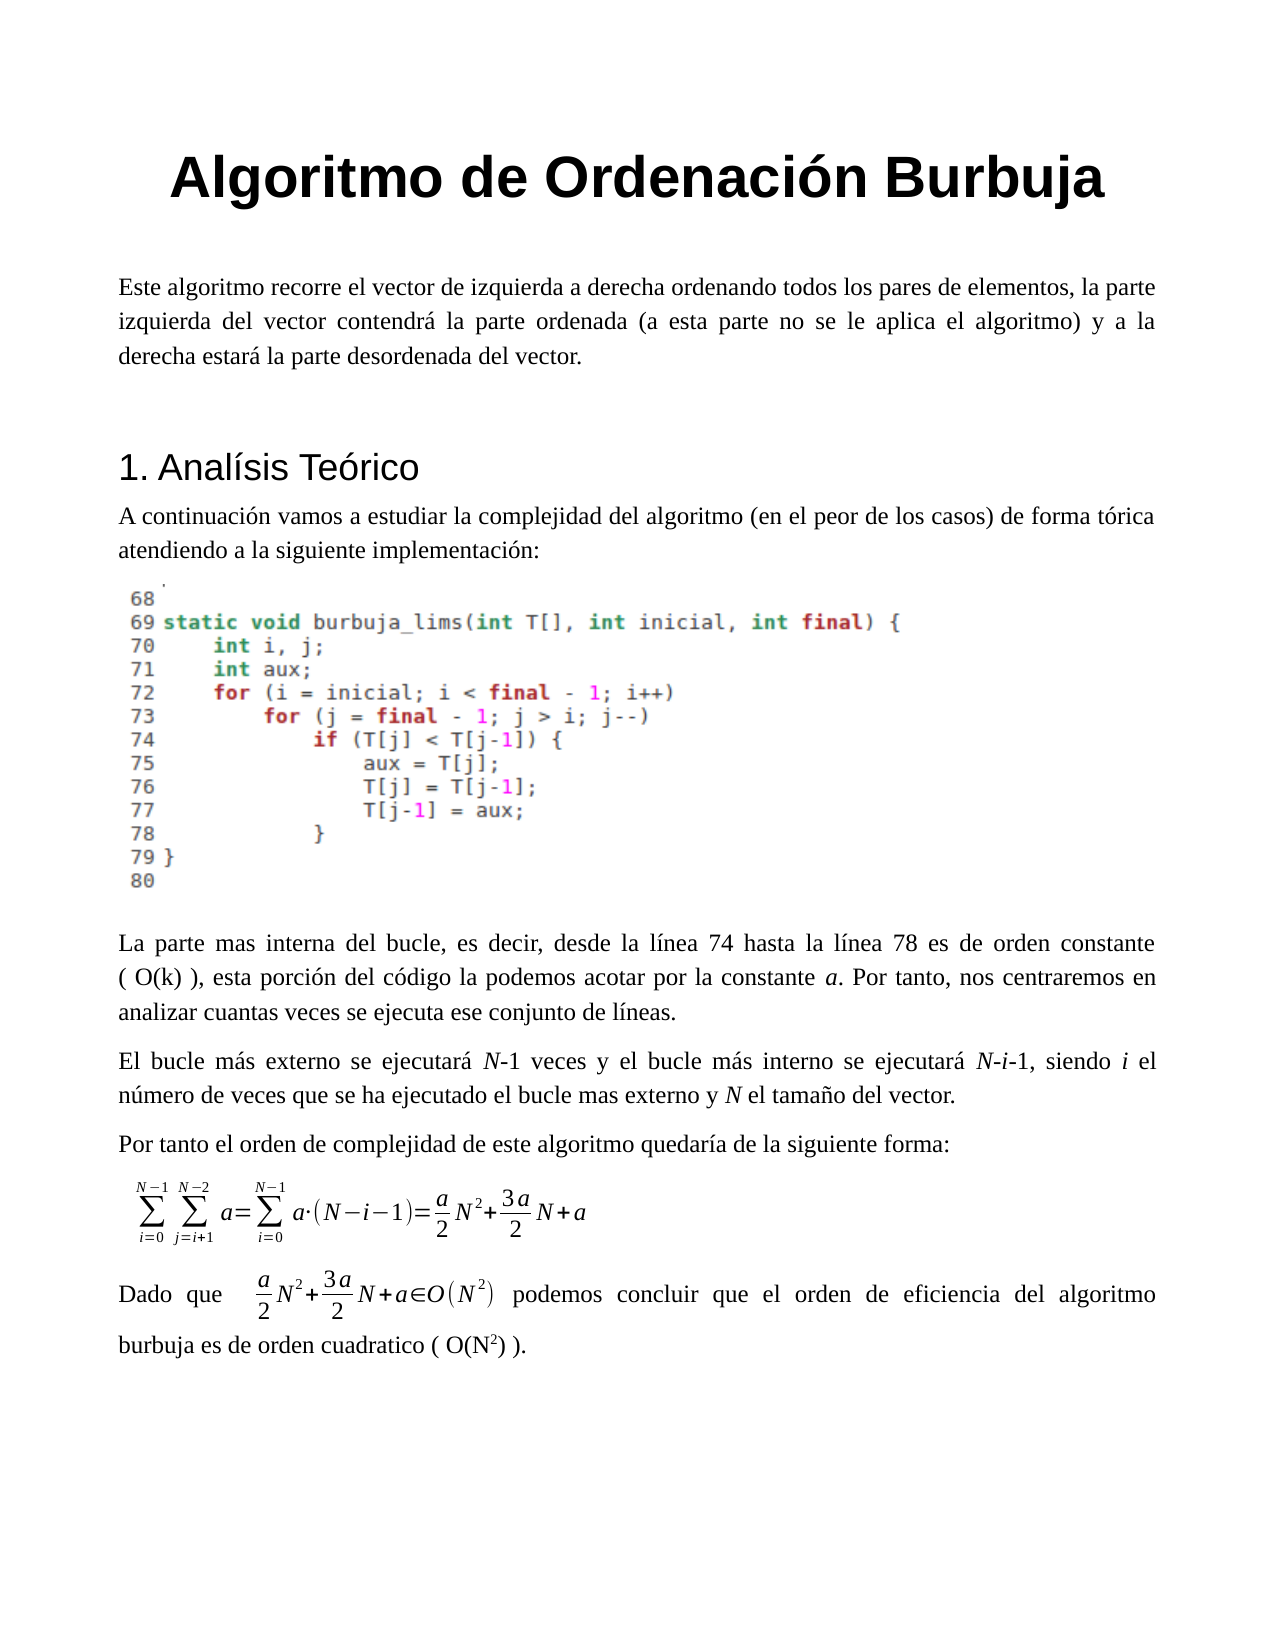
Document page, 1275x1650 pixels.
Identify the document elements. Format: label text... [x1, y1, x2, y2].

subtitle 1. Analísis Teórico [118, 445, 1157, 488]
text Dado que podemos concluir que el orden de eficiencia del algoritmo burbuja es de orden cuadratico ( O(N2) ). [118, 1266, 1157, 1359]
text A continuación vamos a estudiar la complejidad del algoritmo (en el peor de los casos) de forma tórica atendiendo a la siguiente implementación: [118, 501, 1157, 564]
picture [118, 584, 964, 894]
title Algoritmo de Ordenación Burbuja [118, 143, 1157, 210]
text Este algoritmo recorre el vector de izquierda a derecha ordenando todos los pares de elementos, la parte izquierda del vector contendrá la parte ordenada (a esta parte no se le aplica el algoritmo) y a la derecha estará la parte desordenada del vector. [118, 272, 1157, 369]
text Por tanto el orden de complejidad de este algoritmo quedaría de la siguiente forma: [118, 1129, 1157, 1158]
text El bucle más externo se ejecutará N-1 veces y el bucle más interno se ejecutará N-i-1, siendo i el número de veces que se ha ejecutado el bucle mas externo y N el tamaño del vector. [118, 1046, 1157, 1109]
text La parte mas interna del bucle, es decir, desde la línea 74 hasta la línea 78 es de orden constante ( O(k) ), esta porción del código la podemos acotar por la constante a. Por tanto, nos centraremos en analizar cuantas veces se ejecuta ese conjunto de líneas. [118, 928, 1157, 1025]
